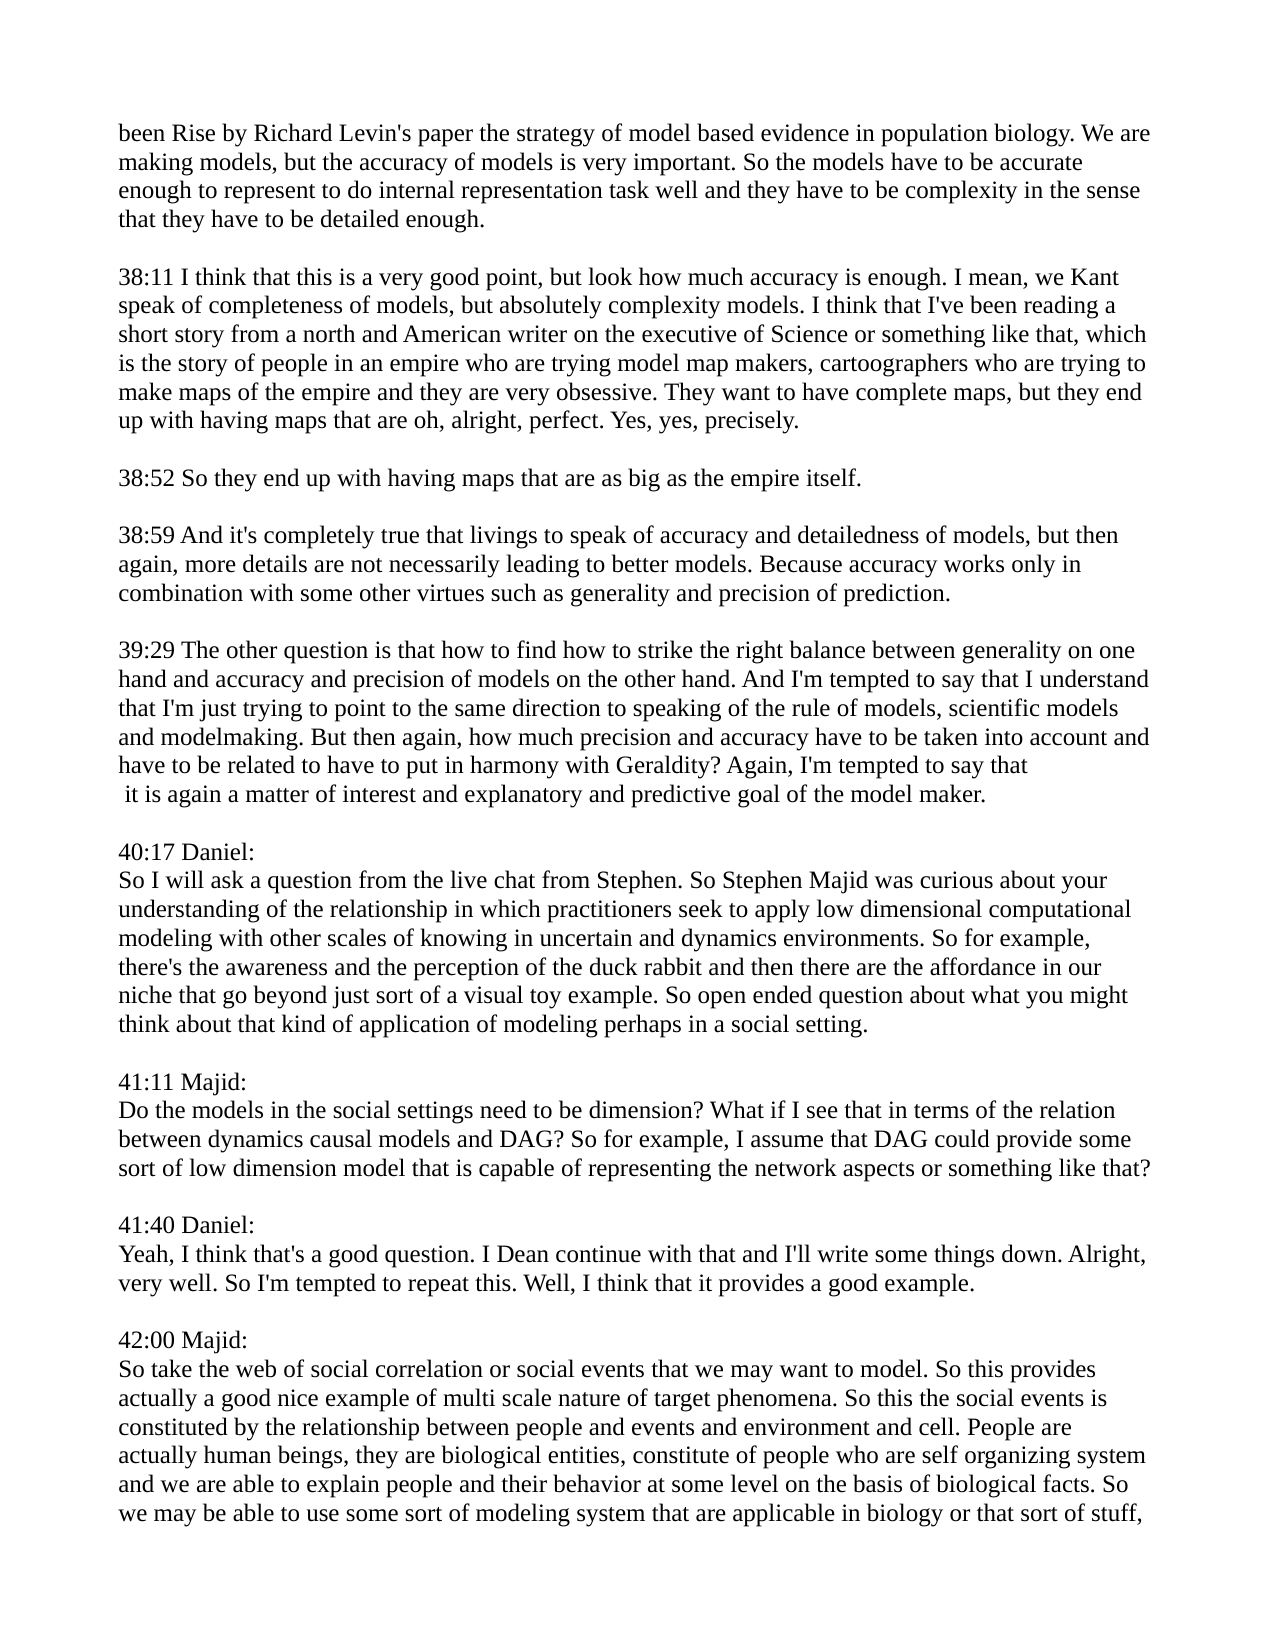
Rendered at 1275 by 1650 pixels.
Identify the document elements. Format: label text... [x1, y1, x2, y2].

text been Rise by Richard Levin's paper the strategy of model based evidence in population biology. We are making models, but the accuracy of models is very important. So the models have to be accurate enough to represent to do internal representation task well and they have to be complexity in the sense that they have to be detailed enough. 38:11 I think that this is a very good point, but look how much accuracy is enough. I mean, we Kant speak of completeness of models, but absolutely complexity models. I think that I've been reading a short story from a north and American writer on the executive of Science or something like that, which is the story of people in an empire who are trying model map makers, cartoographers who are trying to make maps of the empire and they are very obsessive. They want to have complete maps, but they end up with having maps that are oh, alright, perfect. Yes, yes, precisely. 38:52 So they end up with having maps that are as big as the empire itself. 38:59 And it's completely true that livings to speak of accuracy and detailedness of models, but then again, more details are not necessarily leading to better models. Because accuracy works only in combination with some other virtues such as generality and precision of prediction. 39:29 The other question is that how to find how to strike the right balance between generality on one hand and accuracy and precision of models on the other hand. And I'm tempted to say that I understand that I'm just trying to point to the same direction to speaking of the rule of models, scientific models and modelmaking. But then again, how much precision and accuracy have to be taken into account and have to be related to have to put in harmony with Geraldity? Again, I'm tempted to say that [118, 118, 1157, 779]
text it is again a matter of interest and explanatory and predictive goal of the model maker. 40:17 Daniel: So I will ask a question from the live chat from Stephen. So Stephen Majid was curious about your understanding of the relationship in which practitioners seek to apply low dimensional computational modeling with other scales of knowing in uncertain and dynamics environments. So for example, there's the awareness and the perception of the duck rabbit and then there are the affordance in our niche that go beyond just sort of a visual toy example. So open ended question about what you might think about that kind of application of modeling perhaps in a social setting. 41:11 Majid: Do the models in the social settings need to be dimension? What if I see that in terms of the relation between dynamics causal models and DAG? So for example, I assume that DAG could provide some sort of low dimension model that is capable of representing the network aspects or something like that? 41:40 Daniel: Yeah, I think that's a good question. I Dean continue with that and I'll write some things down. Alright, very well. So I'm tempted to repeat this. Well, I think that it provides a good example. 42:00 Majid: So take the web of social correlation or social events that we may want to model. So this provides actually a good nice example of multi scale nature of target phenomena. So this the social events is constituted by the relationship between people and events and environment and cell. People are actually human beings, they are biological entities, constitute of people who are self organizing system and we are able to explain people and their behavior at some level on the basis of biological facts. So we may be able to use some sort of modeling system that are applicable in biology or that sort of stuff, [118, 779, 1157, 1527]
